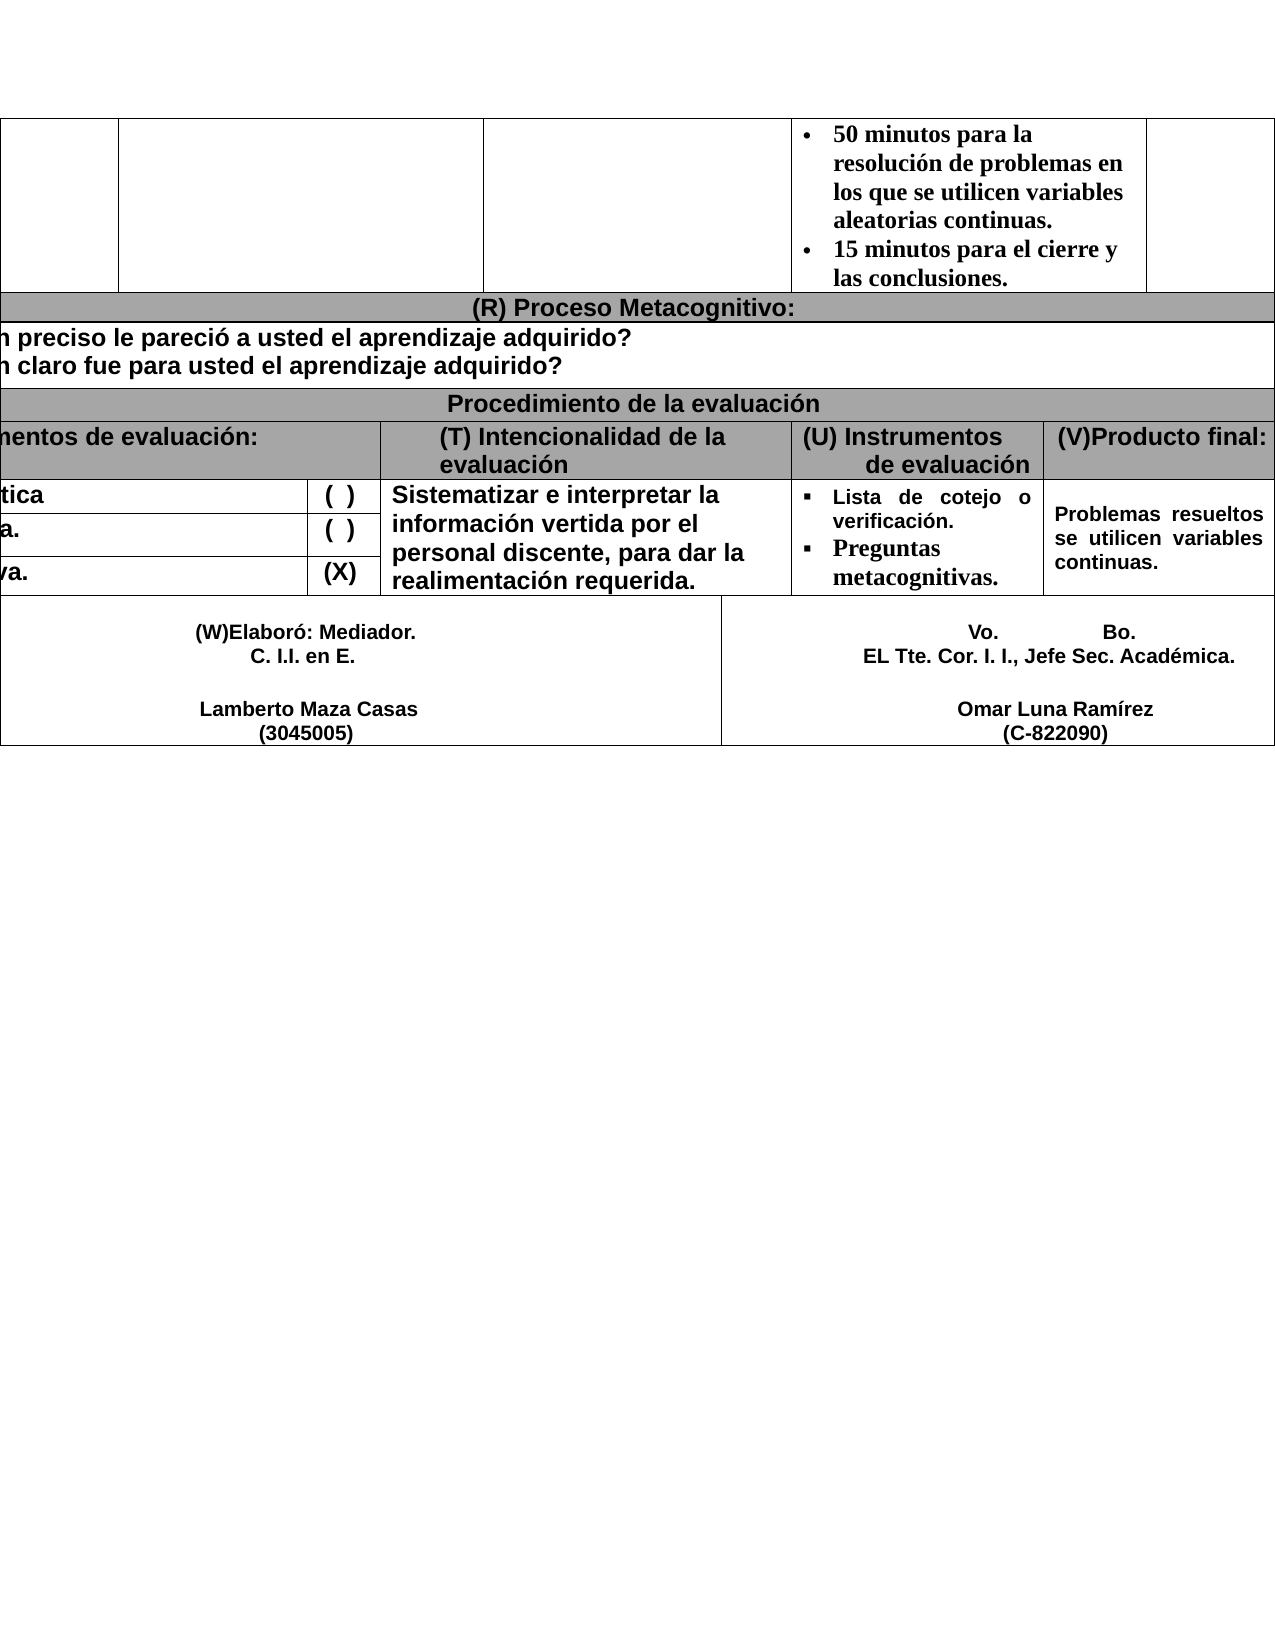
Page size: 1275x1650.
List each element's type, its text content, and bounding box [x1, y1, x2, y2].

table_cell Formativa. [1, 557, 307, 595]
table_cell Vo. Bo. EL Tte. Cor. I. I., Jefe Sec. Académica. Omar Luna Ramírez (C-822090) [722, 596, 1274, 745]
table_cell (S) Momentos de evaluación: [1, 422, 380, 479]
table_cell 120 minutos en total. 20 minutos de receso intercalados 5 minutos de encuadre. 5 minutos para explicar el desarrollo de la dinámica de trabajo. 25 minutos para dar retroalimentación sobre las tareas y evidencias desarrolladas por los discentes en las clases anteriores. 50 minutos para la resolución de problemas en los que se utilicen variables aleatorias continuas. 15 minutos para el cierre y las conclusiones. [792, 119, 1146, 292]
table_cell Procedimiento de la evaluación [1, 389, 1274, 421]
table_cell (U) Instrumentos de evaluación [792, 422, 1043, 479]
table_cell ¿Qué tan preciso le pareció a usted el aprendizaje adquirido? ¿Qué tan claro fue para usted el aprendizaje adquirido? [1, 323, 1274, 388]
table_cell (W)Elaboró: Mediador. C. I.I. en E. Lamberto Maza Casas (3045005) [1, 596, 721, 745]
table_cell Sumativa. [1, 514, 307, 556]
table_cell ( ) [308, 480, 380, 513]
table_cell (T) Intencionalidad de la evaluación [381, 422, 791, 479]
table_cell (X) [308, 557, 380, 595]
table_cell (R) Proceso Metacognitivo: [1, 293, 1274, 321]
table_cell Problemas resueltos en donde se utilicen variables aleatorias continuas. [1044, 480, 1274, 595]
table_cell Sistematizar e interpretar la información vertida por el personal discente, para dar la realimentación requerida. [381, 480, 791, 595]
table_cell (V)Producto final: [1044, 422, 1274, 479]
table_cell Lista de cotejo o verificación. Preguntas metacognitivas. [792, 480, 1043, 595]
table_cell ( ) [308, 514, 380, 556]
table_cell Método Expositivo. Técnica de Explicación Oral. [1, 119, 118, 292]
table_cell [484, 119, 791, 292]
table_cell Diagnóstica [1, 480, 307, 513]
table_cell [1147, 119, 1274, 292]
table_cell [119, 119, 483, 292]
